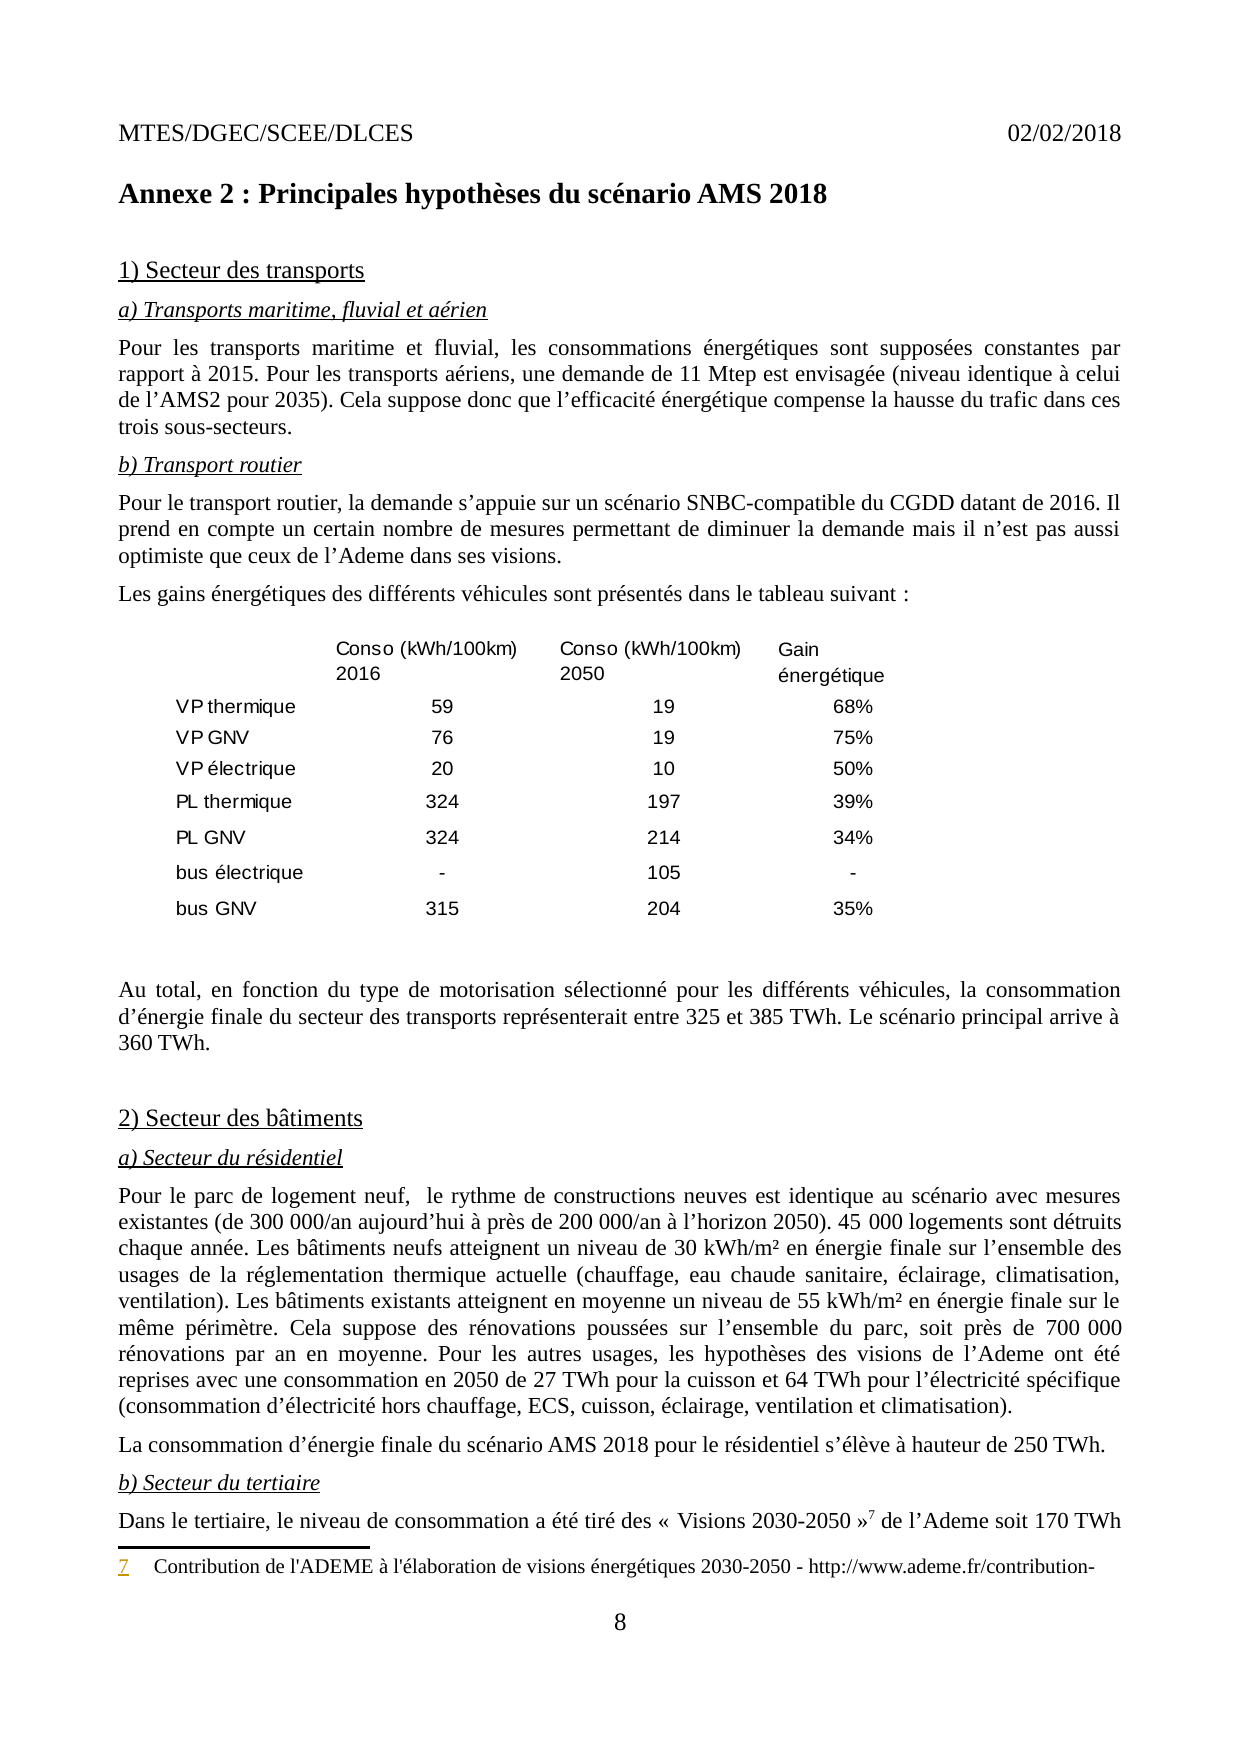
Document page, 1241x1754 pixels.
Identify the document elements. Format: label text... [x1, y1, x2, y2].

text b) Secteur du tertiaire [118, 1469, 1122, 1495]
text Pour les transports maritime et fluvial, les consommations énergétiques sont supposées constantes par rapport à 2015. Pour les transports aériens, une demande de 11 Mtep est envisagée (niveau identique à celui de l’AMS2 pour 2035). Cela suppose donc que l’efficacité énergétique compense la hausse du trafic dans ces trois sous-secteurs. [118, 334, 1122, 439]
text 1) Secteur des transports [118, 255, 1122, 284]
text Annexe 2 : Principales hypothèses du scénario AMS 2018 [118, 176, 1122, 210]
text La consommation d’énergie finale du scénario AMS 2018 pour le résidentiel s’élève à hauteur de 250 TWh. [118, 1431, 1122, 1457]
text Au total, en fonction du type de motorisation sélectionné pour les différents véhicules, la consommation d’énergie finale du secteur des transports représenterait entre 325 et 385 TWh. Le scénario principal arrive à 360 TWh. [118, 976, 1122, 1056]
text a) Transports maritime, fluvial et aérien [118, 296, 1122, 322]
text Pour le parc de logement neuf, le rythme de constructions neuves est identique au scénario avec mesures existantes (de 300 000/an aujourd’hui à près de 200 000/an à l’horizon 2050). 45 000 logements sont détruits chaque année. Les bâtiments neufs atteignent un niveau de 30 kWh/m² en énergie finale sur l’ensemble des usages de la réglementation thermique actuelle (chauffage, eau chaude sanitaire, éclairage, climatisation, ventilation). Les bâtiments existants atteignent en moyenne un niveau de 55 kWh/m² en énergie finale sur le même périmètre. Cela suppose des rénovations poussées sur l’ensemble du parc, soit près de 700 000 rénovations par an en moyenne. Pour les autres usages, les hypothèses des visions de l’Ademe ont été reprises avec une consommation en 2050 de 27 TWh pour la cuisson et 64 TWh pour l’électricité spécifique (consommation d’électricité hors chauffage, ECS, cuisson, éclairage, ventilation et climatisation). [118, 1182, 1122, 1419]
text Dans le tertiaire, le niveau de consommation a été tiré des « Visions 2030-2050 » de l’Ademe soit 170 TWh [118, 1507, 1122, 1533]
text b) Transport routier [118, 451, 1122, 477]
text Contribution de l'ADEME à l'élaboration de visions énergétiques 2030-2050 - http://www.ademe.fr/contribution- [118, 1553, 1122, 1578]
text Pour le transport routier, la demande s’appuie sur un scénario SNBC-compatible du CGDD datant de 2016. Il prend en compte un certain nombre de mesures permettant de diminuer la demande mais il n’est pas aussi optimiste que ceux de l’Ademe dans ses visions. [118, 489, 1122, 568]
text 2) Secteur des bâtiments [118, 1103, 1122, 1132]
text a) Secteur du résidentiel [118, 1144, 1122, 1170]
text Les gains énergétiques des différents véhicules sont présentés dans le tableau suivant : [118, 580, 1122, 606]
